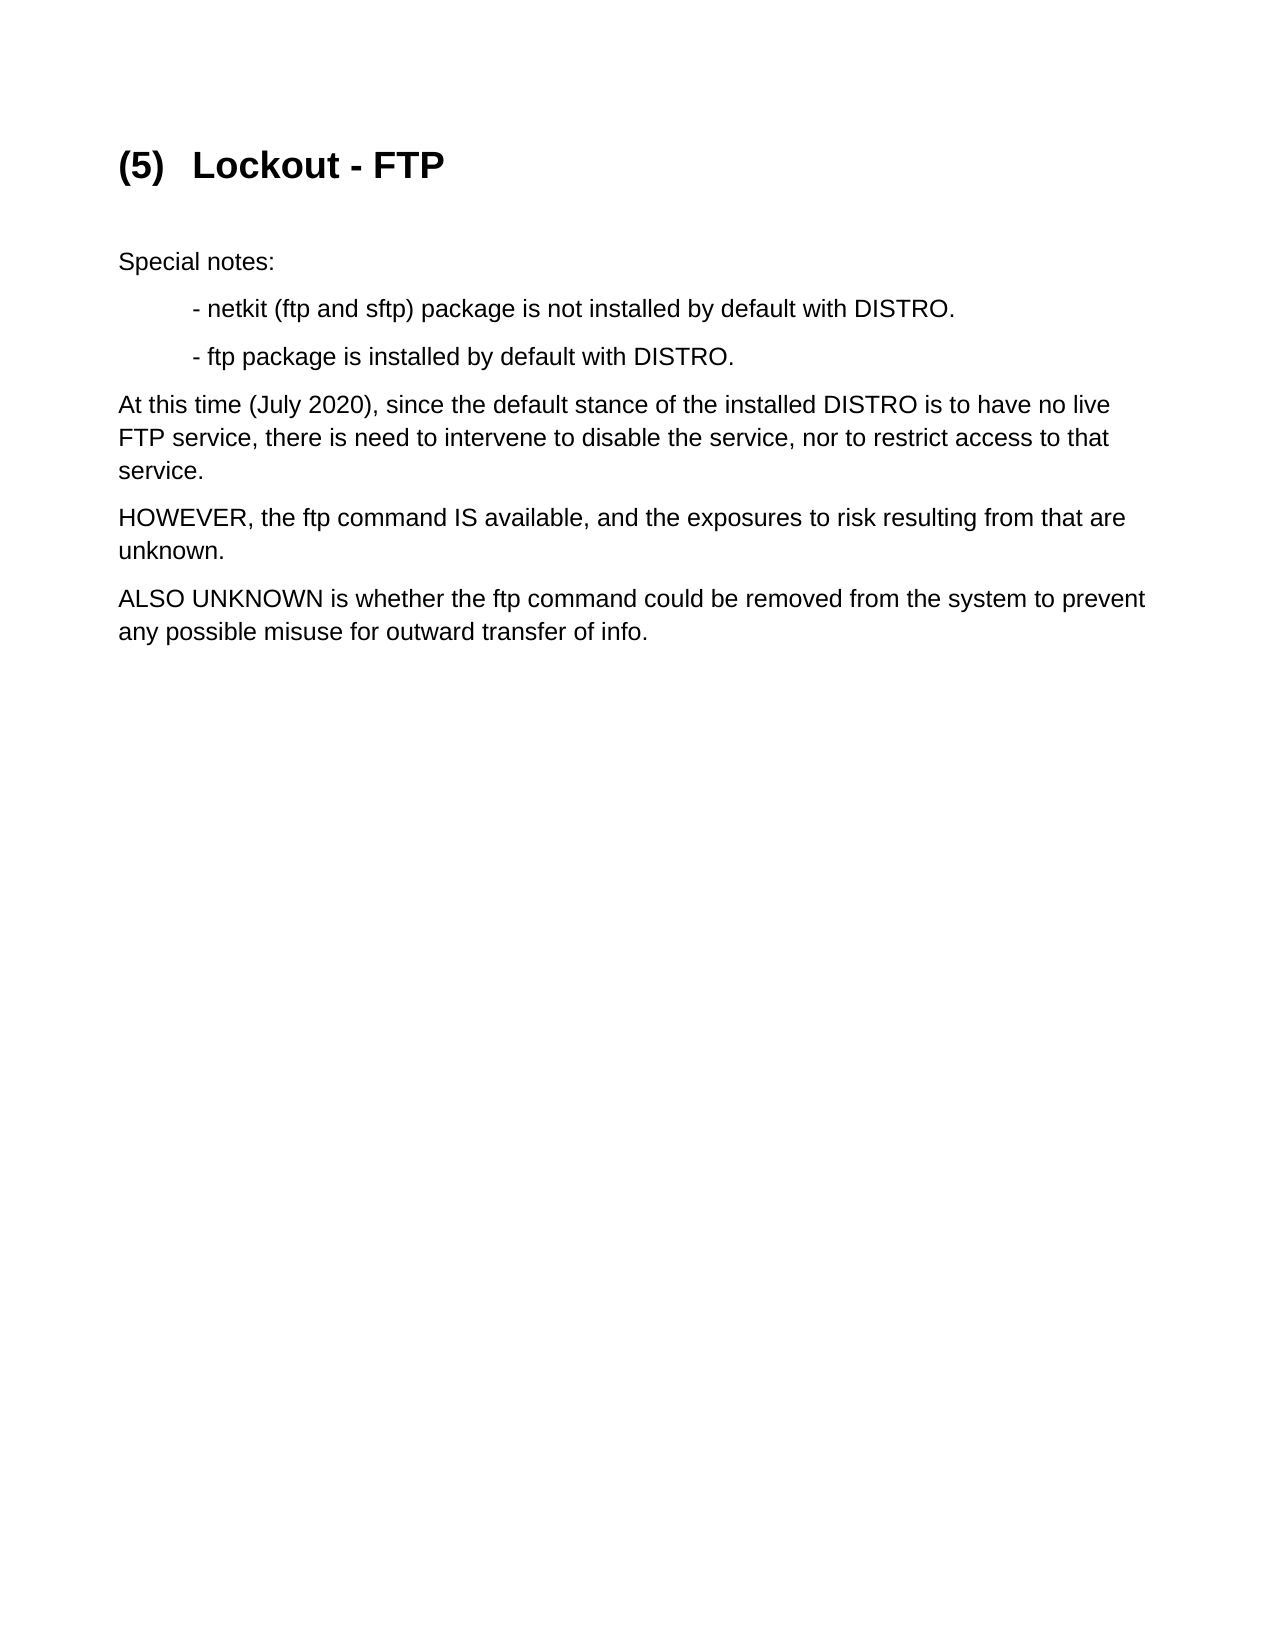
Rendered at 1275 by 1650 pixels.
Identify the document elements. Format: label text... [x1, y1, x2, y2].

text - netkit (ftp and sftp) package is not installed by default with DISTRO. [192, 294, 1157, 323]
text Special notes: [118, 247, 1157, 276]
text At this time (July 2020), since the default stance of the installed DISTRO is to have no live FTP service, there is need to intervene to disable the service, nor to restrict access to that service. [118, 390, 1157, 484]
text ALSO UNKNOWN is whether the ftp command could be removed from the system to prevent any possible misuse for outward transfer of info. [118, 584, 1157, 646]
text HOWEVER, the ftp command IS available, and the exposures to risk resulting from that are unknown. [118, 503, 1157, 565]
subtitle Lockout - FTP [118, 143, 1157, 187]
text - ftp package is installed by default with DISTRO. [192, 342, 1157, 371]
